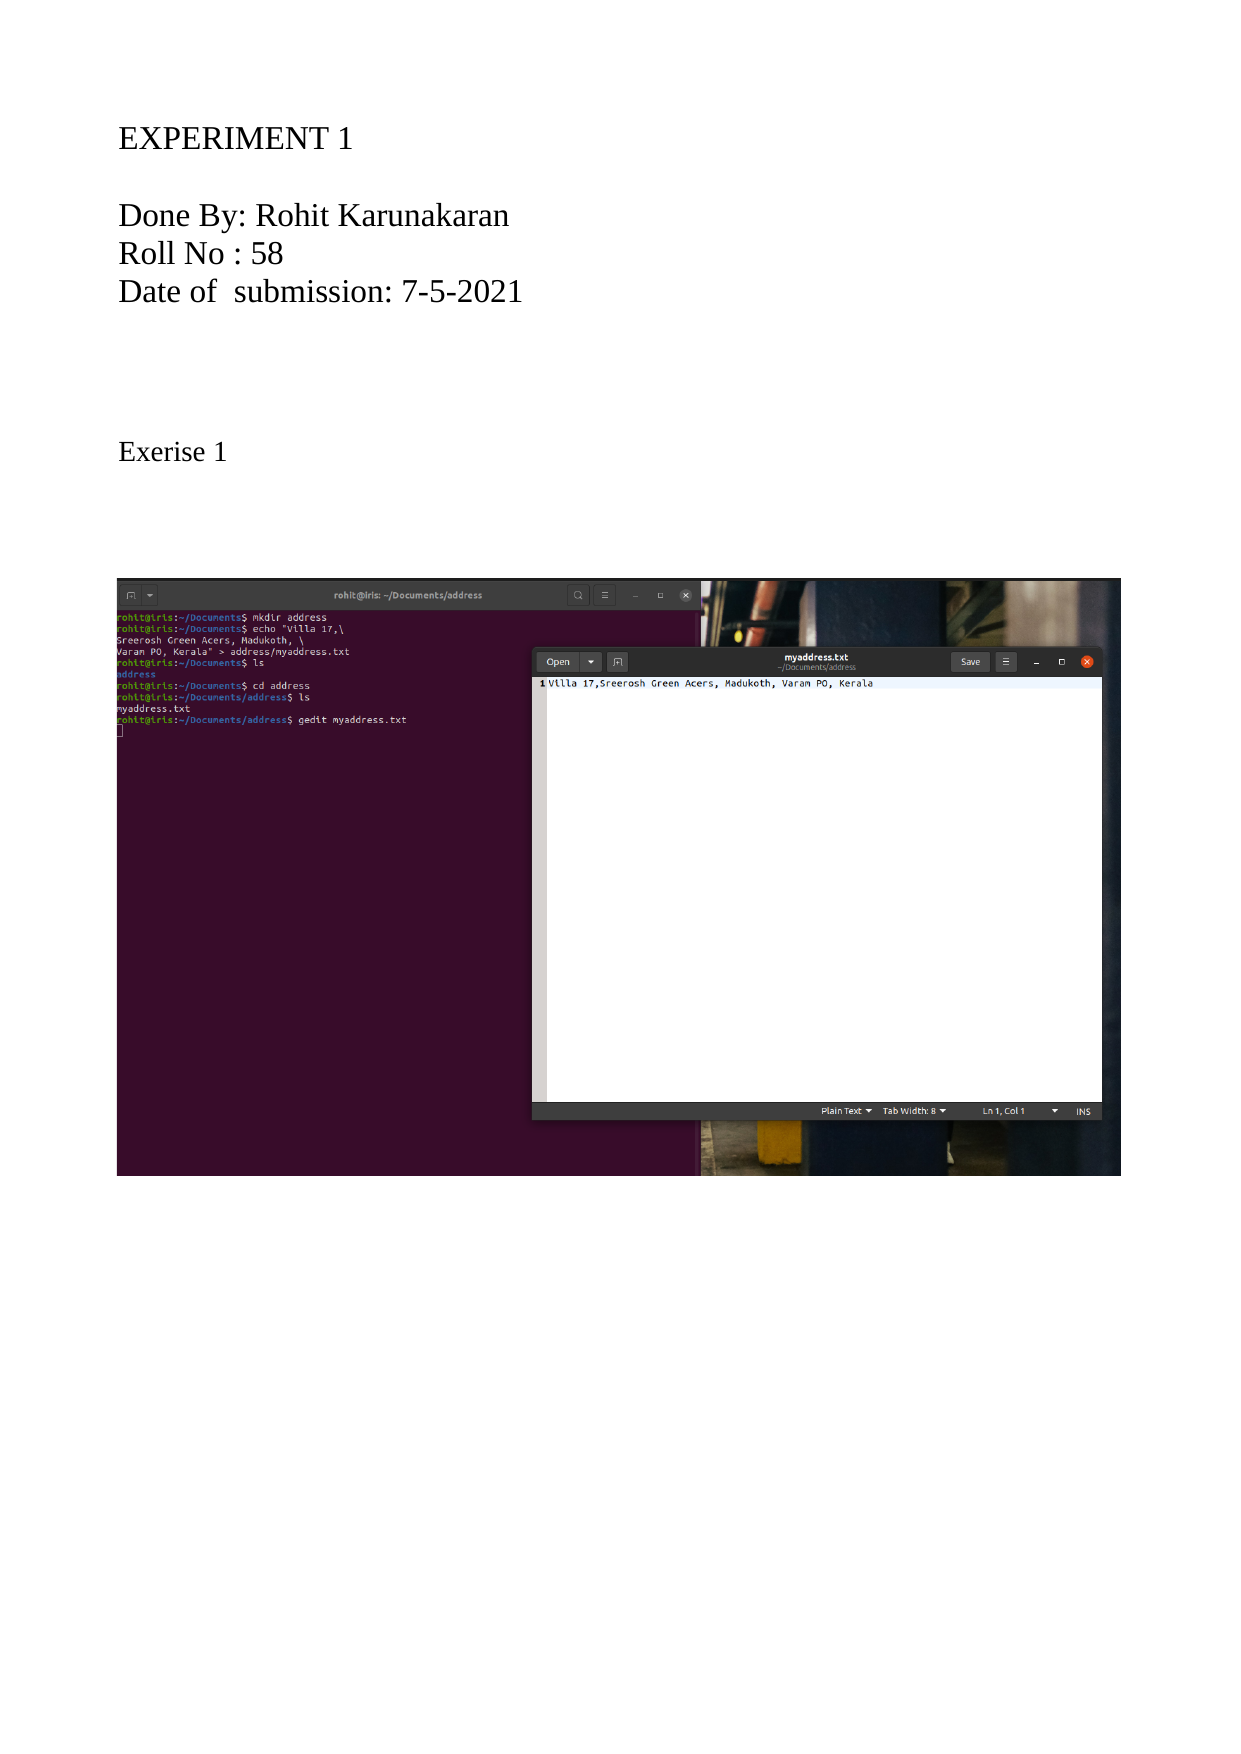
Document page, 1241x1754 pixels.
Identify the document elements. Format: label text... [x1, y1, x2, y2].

text Done By: Rohit Karunakaran [118, 195, 1122, 233]
text Roll No : 58 [118, 233, 1122, 271]
text Date of submission: 7-5-2021 [118, 271, 1122, 310]
text EXPERIMENT 1 [118, 118, 1122, 156]
picture [116, 578, 1121, 1176]
text Exerise 1 [118, 434, 1122, 468]
